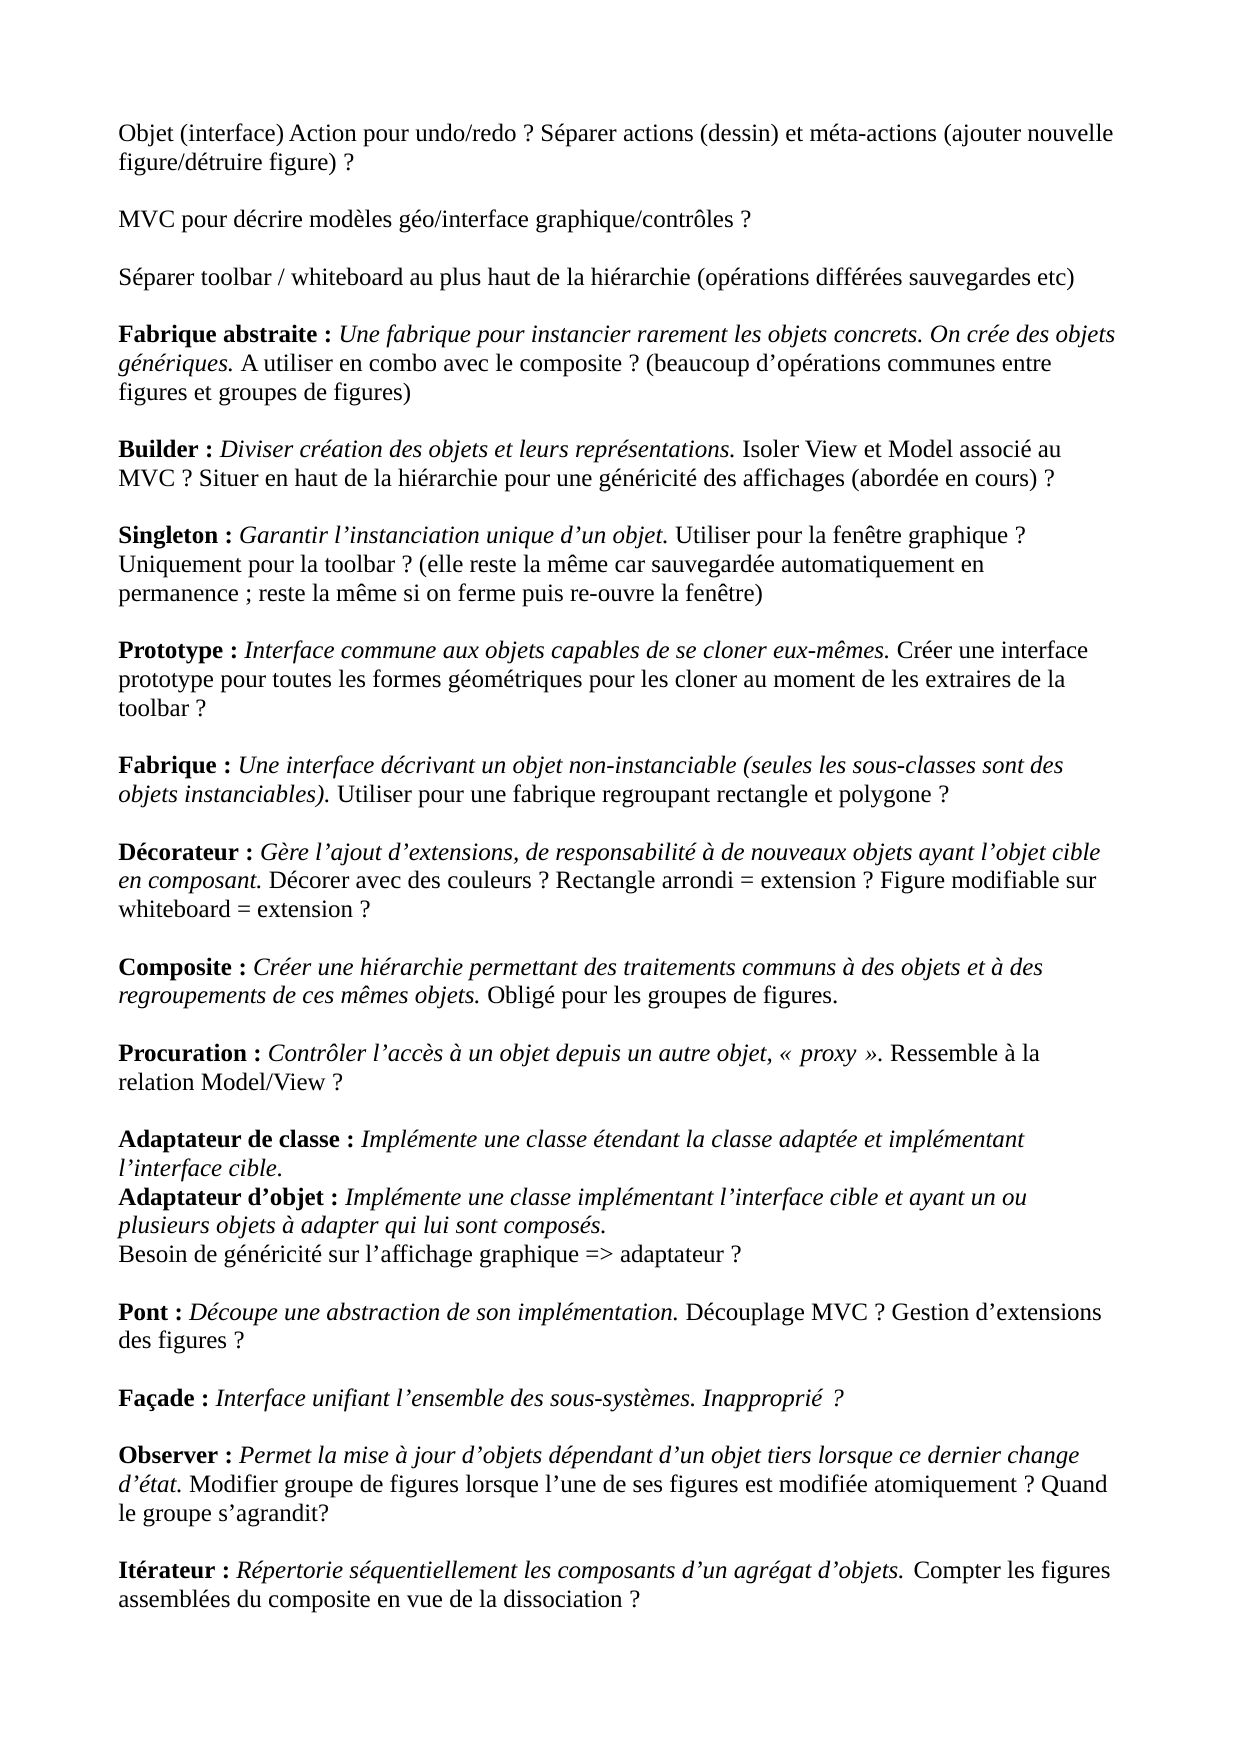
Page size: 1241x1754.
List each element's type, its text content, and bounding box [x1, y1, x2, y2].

text Prototype : Interface commune aux objets capables de se cloner eux-mêmes. Créer une interface prototype pour toutes les formes géométriques pour les cloner au moment de les extraires de la toolbar ? [118, 636, 1122, 722]
text Itérateur : Répertorie séquentiellement les composants d’un agrégat d’objets. Compter les figures assemblées du composite en vue de la dissociation ? [118, 1556, 1122, 1613]
text Observer : Permet la mise à jour d’objets dépendant d’un objet tiers lorsque ce dernier change d’état. Modifier groupe de figures lorsque l’une de ses figures est modifiée atomiquement ? Quand le groupe s’agrandit? [118, 1441, 1122, 1527]
text Fabrique : Une interface décrivant un objet non-instanciable (seules les sous-classes sont des objets instanciables). Utiliser pour une fabrique regroupant rectangle et polygone ? [118, 751, 1122, 808]
text Décorateur : Gère l’ajout d’extensions, de responsabilité à de nouveaux objets ayant l’objet cible en composant. Décorer avec des couleurs ? Rectangle arrondi = extension ? Figure modifiable sur whiteboard = extension ? [118, 837, 1122, 923]
text Fabrique abstraite : Une fabrique pour instancier rarement les objets concrets. On crée des objets génériques. A utiliser en combo avec le composite ? (beaucoup d’opérations communes entre figures et groupes de figures) [118, 319, 1122, 406]
text Composite : Créer une hiérarchie permettant des traitements communs à des objets et à des regroupements de ces mêmes objets. Obligé pour les groupes de figures. [118, 952, 1122, 1009]
text MVC pour décrire modèles géo/interface graphique/contrôles ? [118, 204, 1122, 233]
text Adaptateur d’objet : Implémente une classe implémentant l’interface cible et ayant un ou plusieurs objets à adapter qui lui sont composés. [118, 1182, 1122, 1239]
text Façade : Interface unifiant l’ensemble des sous-systèmes. Inapproprié ? [118, 1383, 1122, 1412]
text Pont : Découpe une abstraction de son implémentation. Découplage MVC ? Gestion d’extensions des figures ? [118, 1297, 1122, 1354]
text Singleton : Garantir l’instanciation unique d’un objet. Utiliser pour la fenêtre graphique ? Uniquement pour la toolbar ? (elle reste la même car sauvegardée automatiquement en permanence ; reste la même si on ferme puis re-ouvre la fenêtre) [118, 521, 1122, 607]
text Adaptateur de classe : Implémente une classe étendant la classe adaptée et implémentant l’interface cible. [118, 1124, 1122, 1182]
text Procuration : Contrôler l’accès à un objet depuis un autre objet, « proxy ». Ressemble à la relation Model/View ? [118, 1038, 1122, 1096]
text Builder : Diviser création des objets et leurs représentations. Isoler View et Model associé au MVC ? Situer en haut de la hiérarchie pour une généricité des affichages (abordée en cours) ? [118, 434, 1122, 492]
text Objet (interface) Action pour undo/redo ? Séparer actions (dessin) et méta-actions (ajouter nouvelle figure/détruire figure) ? [118, 118, 1122, 176]
text Besoin de généricité sur l’affichage graphique => adaptateur ? [118, 1239, 1122, 1268]
text Séparer toolbar / whiteboard au plus haut de la hiérarchie (opérations différées sauvegardes etc) [118, 262, 1122, 291]
